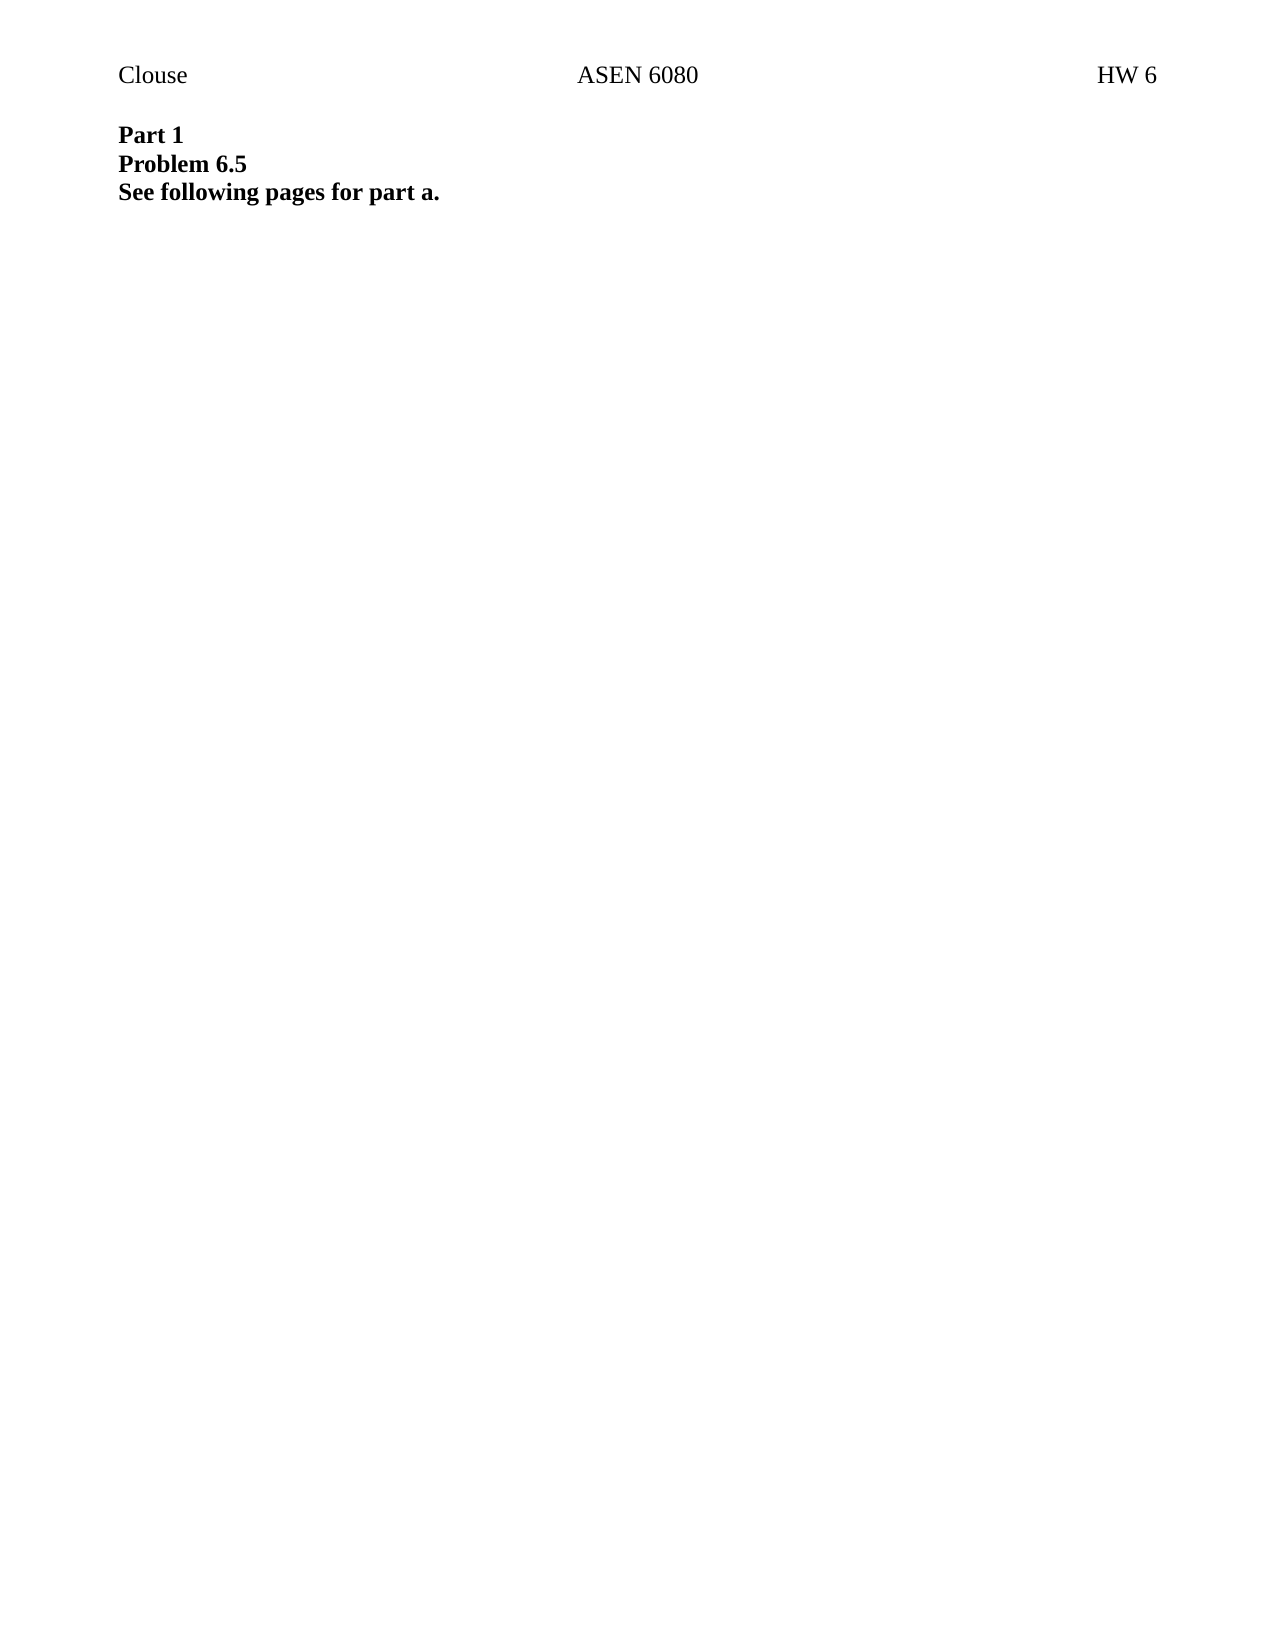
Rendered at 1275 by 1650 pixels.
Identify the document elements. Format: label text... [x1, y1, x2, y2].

text Part 1 [118, 120, 1157, 149]
text See following pages for part a. [118, 177, 1157, 206]
text Problem 6.5 [118, 149, 1157, 177]
